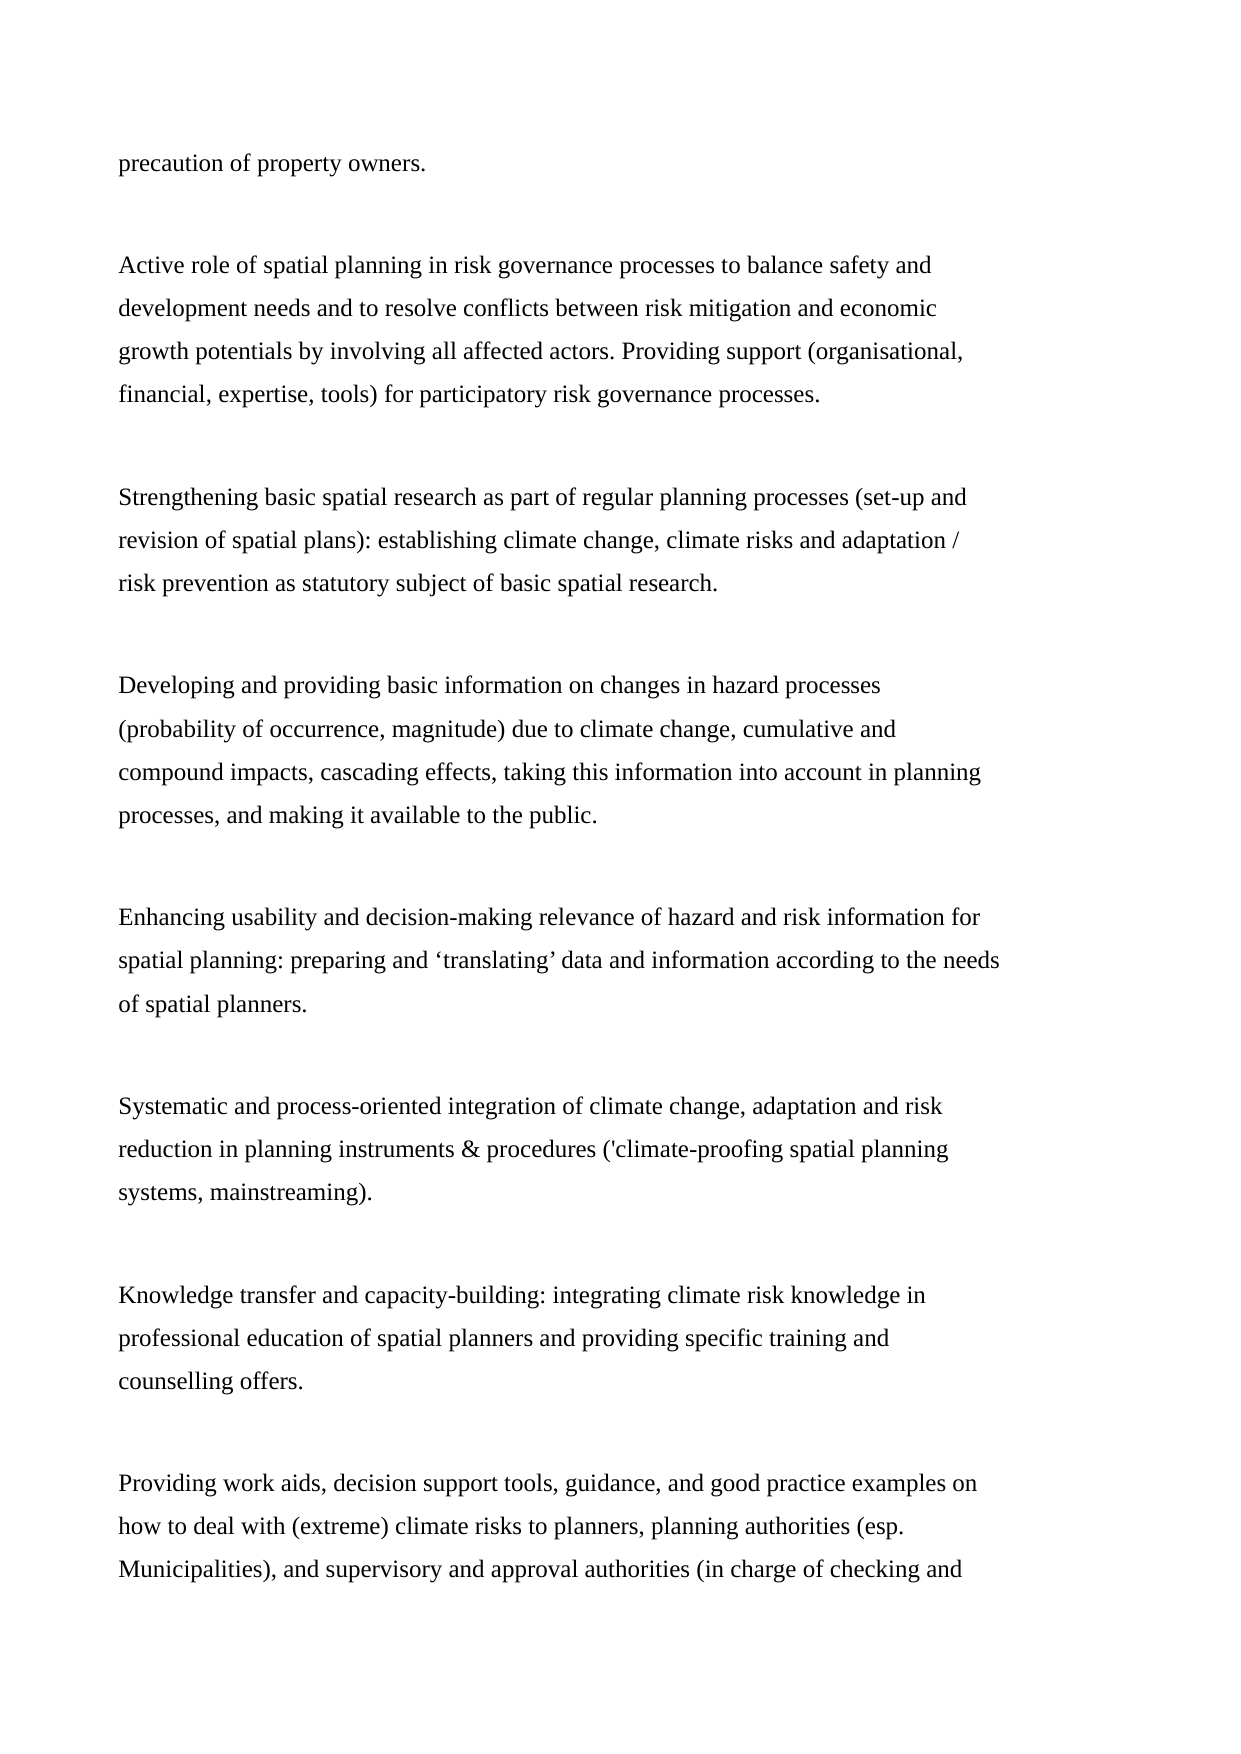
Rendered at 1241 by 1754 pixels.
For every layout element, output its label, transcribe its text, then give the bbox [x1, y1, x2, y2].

table_cell Active role of spatial planning in risk governance processes to balance safety and development needs and to resolve conflicts between risk mitigation and economic growth potentials by involving all affected actors. Providing support (organisational, financial, expertise, tools) for participatory risk governance processes. [115, 221, 1004, 452]
table_cell Strengthening basic spatial research as part of regular planning processes (set-up and revision of spatial plans): establishing climate change, climate risks and adaptation / risk prevention as statutory subject of basic spatial research. [115, 452, 1004, 641]
table_cell precaution of property owners. [115, 118, 1004, 221]
table_cell Providing work aids, decision support tools, guidance, and good practice examples on how to deal with (extreme) climate risks to planners, planning authorities (esp. Municipalities), and supervisory and approval authorities (in charge of checking and [115, 1439, 1004, 1583]
table_cell Enhancing usability and decision-making relevance of hazard and risk information for spatial planning: preparing and ‘translating’ data and information according to the needs of spatial planners. [115, 873, 1004, 1061]
table_cell Developing and providing basic information on changes in hazard processes (probability of occurrence, magnitude) due to climate change, cumulative and compound impacts, cascading effects, taking this information into account in planning processes, and making it available to the public. [115, 641, 1004, 873]
table_cell Knowledge transfer and capacity-building: integrating climate risk knowledge in professional education of spatial planners and providing specific training and counselling offers. [115, 1250, 1004, 1439]
table_cell Systematic and process-oriented integration of climate change, adaptation and risk reduction in planning instruments & procedures ('climate-proofing spatial planning systems, mainstreaming). [115, 1061, 1004, 1250]
